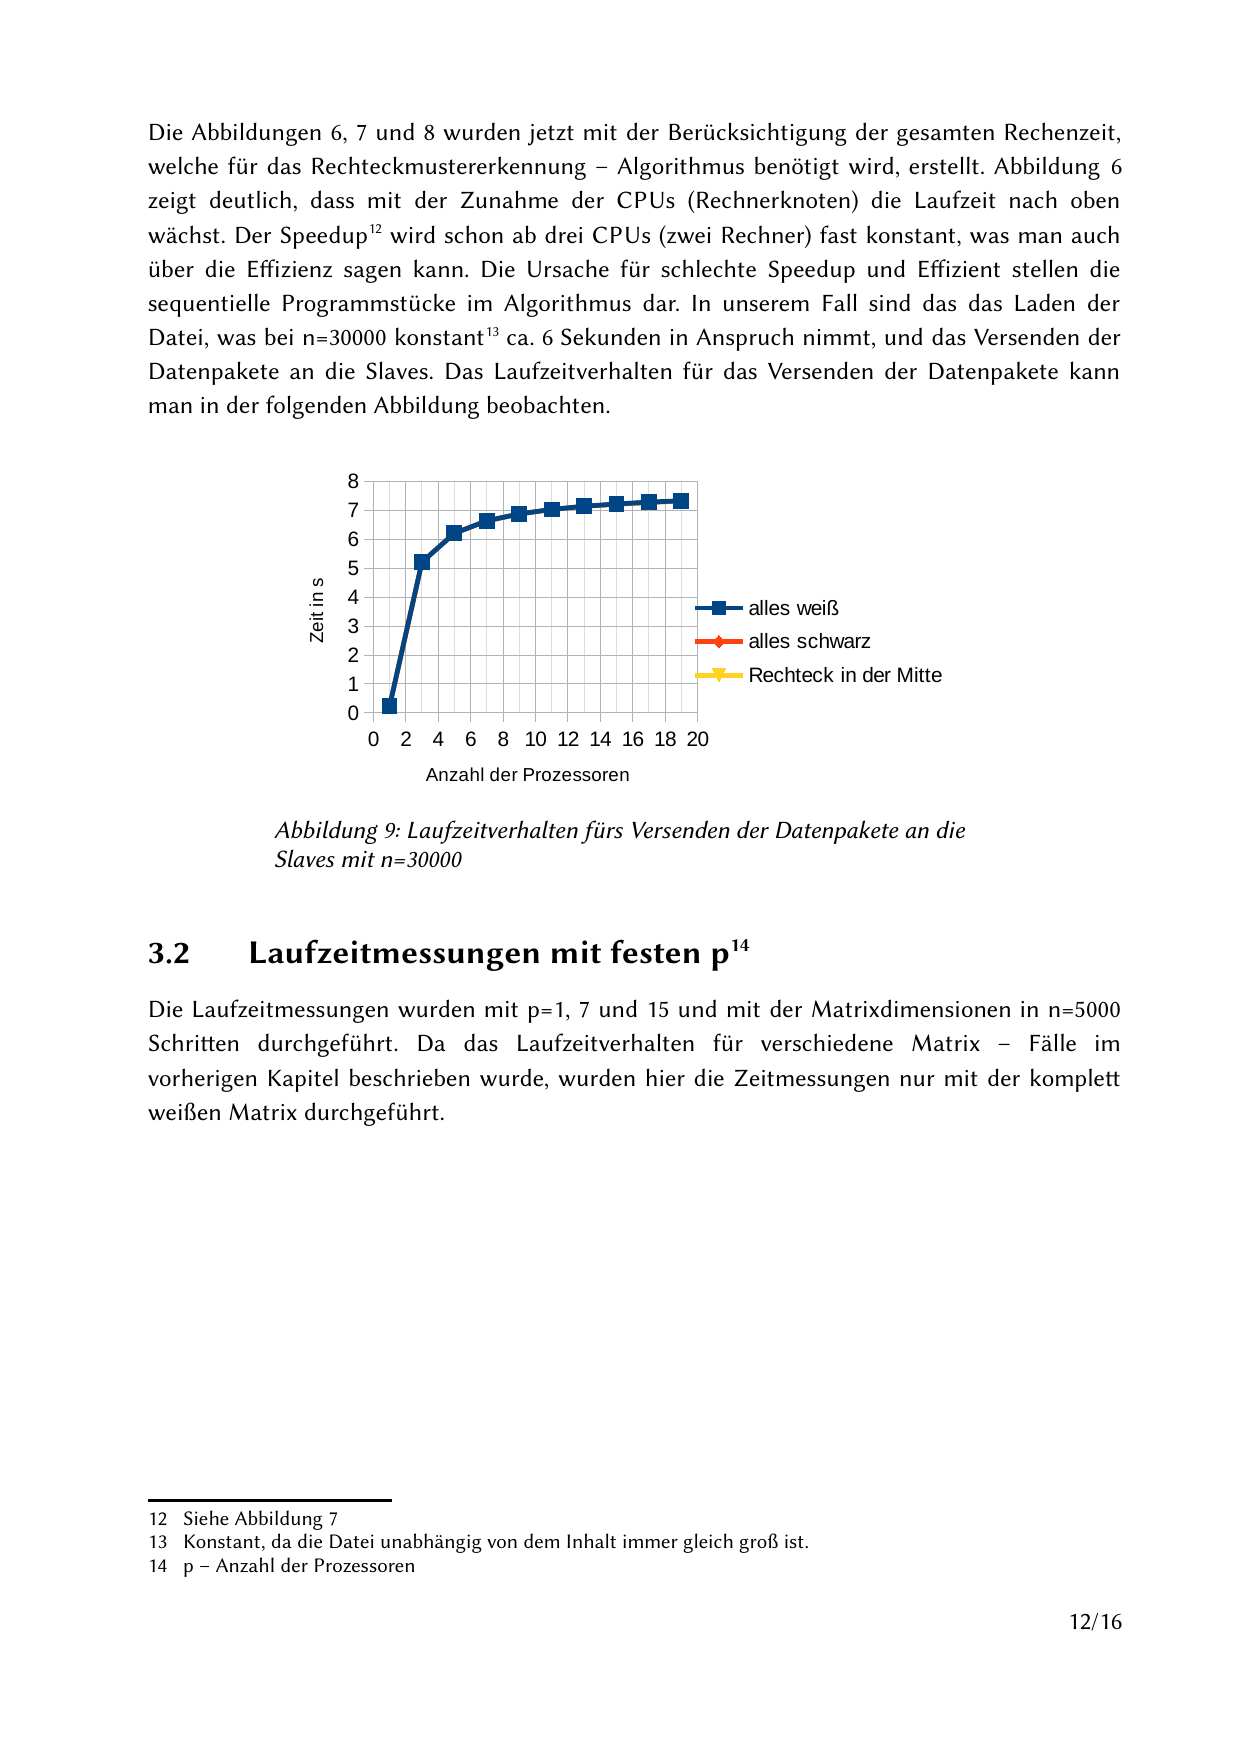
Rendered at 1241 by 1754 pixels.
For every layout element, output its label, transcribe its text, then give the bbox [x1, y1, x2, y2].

text Die Abbildungen 6, 7 und 8 wurden jetzt mit der Berücksichtigung der gesamten Rechenzeit, welche für das Rechteckmustererkennung – Algorithmus benötigt wird, erstellt. Abbildung 6 zeigt deutlich, dass mit der Zunahme der CPUs (Rechnerknoten) die Laufzeit nach oben wächst. Der Speedup wird schon ab drei CPUs (zwei Rechner) fast konstant, was man auch über die Effizienz sagen kann. Die Ursache für schlechte Speedup und Effizient stellen die sequentielle Programmstücke im Algorithmus dar. In unserem Fall sind das das Laden der Datei, was bei n=30000 konstant ca. 6 Sekunden in Anspruch nimmt, und das Versenden der Datenpakete an die Slaves. Das Laufzeitverhalten für das Versenden der Datenpakete kann man in der folgenden Abbildung beobachten. [148, 118, 1122, 420]
text Siehe Abbildung 7 [148, 1507, 1122, 1530]
text Abbildung 9: Laufzeitverhalten fürs Versenden der Datenpakete an die Slaves mit n=30000 [273, 817, 996, 873]
subtitle Laufzeitmessungen mit festen p [148, 934, 1122, 972]
text p – Anzahl der Prozessoren [148, 1554, 1122, 1578]
text Konstant, da die Datei unabhängig von dem Inhalt immer gleich groß ist. [148, 1530, 1122, 1554]
text Die Laufzeitmessungen wurden mit p=1, 7 und 15 und mit der Matrixdimensionen in n=5000 Schritten durchgeführt. Da das Laufzeitverhalten für verschiedene Matrix – Fälle im vorherigen Kapitel beschrieben wurde, wurden hier die Zeitmessungen nur mit der komplett weißen Matrix durchgeführt. [148, 995, 1122, 1126]
